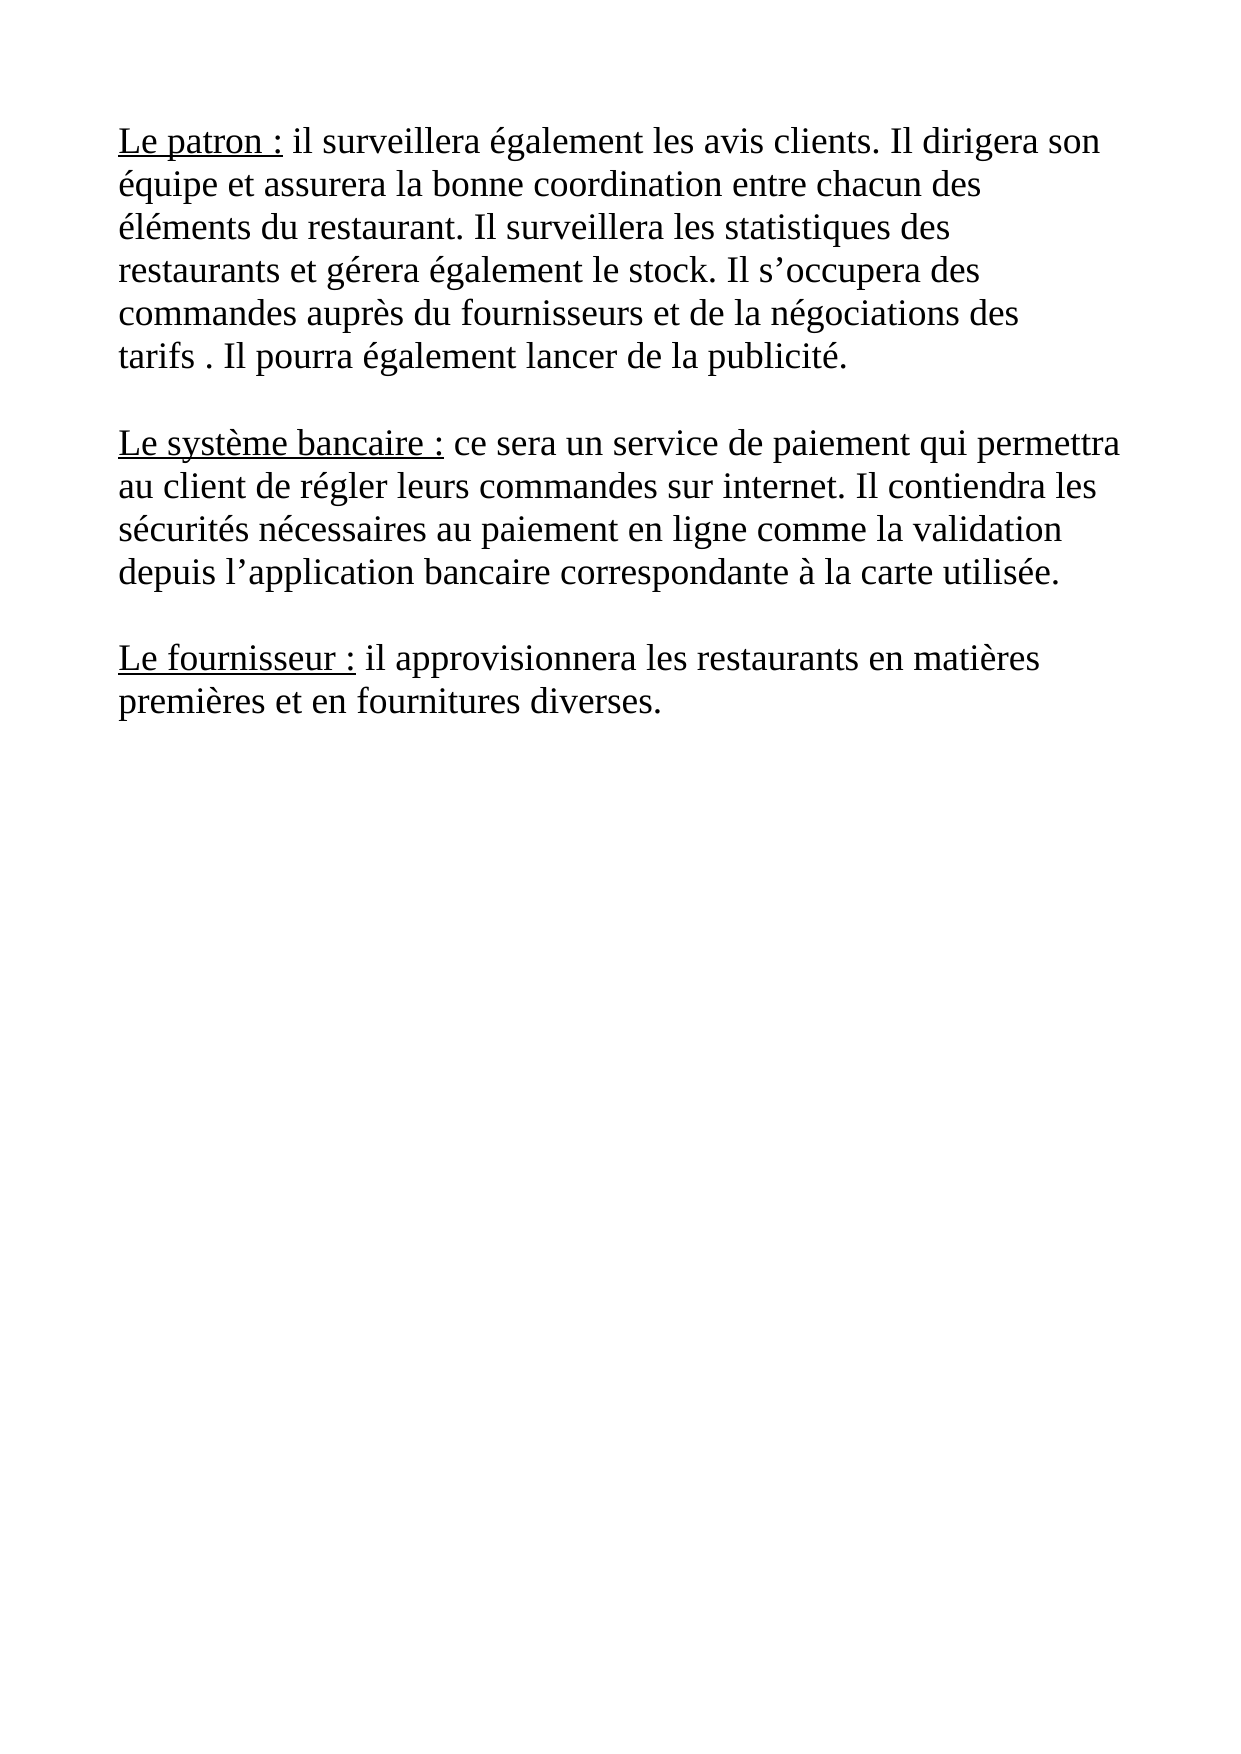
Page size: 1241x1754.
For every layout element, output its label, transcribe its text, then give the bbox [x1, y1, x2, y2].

text Le système bancaire : ce sera un service de paiement qui permettra au client de régler leurs commandes sur internet. Il contiendra les sécurités nécessaires au paiement en ligne comme la validation depuis l’application bancaire correspondante à la carte utilisée. [118, 420, 1122, 592]
text Le fournisseur : il approvisionnera les restaurants en matières premières et en fournitures diverses. [118, 636, 1122, 722]
text Le patron : il surveillera également les avis clients. Il dirigera son équipe et assurera la bonne coordination entre chacun des éléments du restaurant. Il surveillera les statistiques des restaurants et gérera également le stock. Il s’occupera des commandes auprès du fournisseurs et de la négociations des tarifs . Il pourra également lancer de la publicité. [118, 118, 1122, 377]
